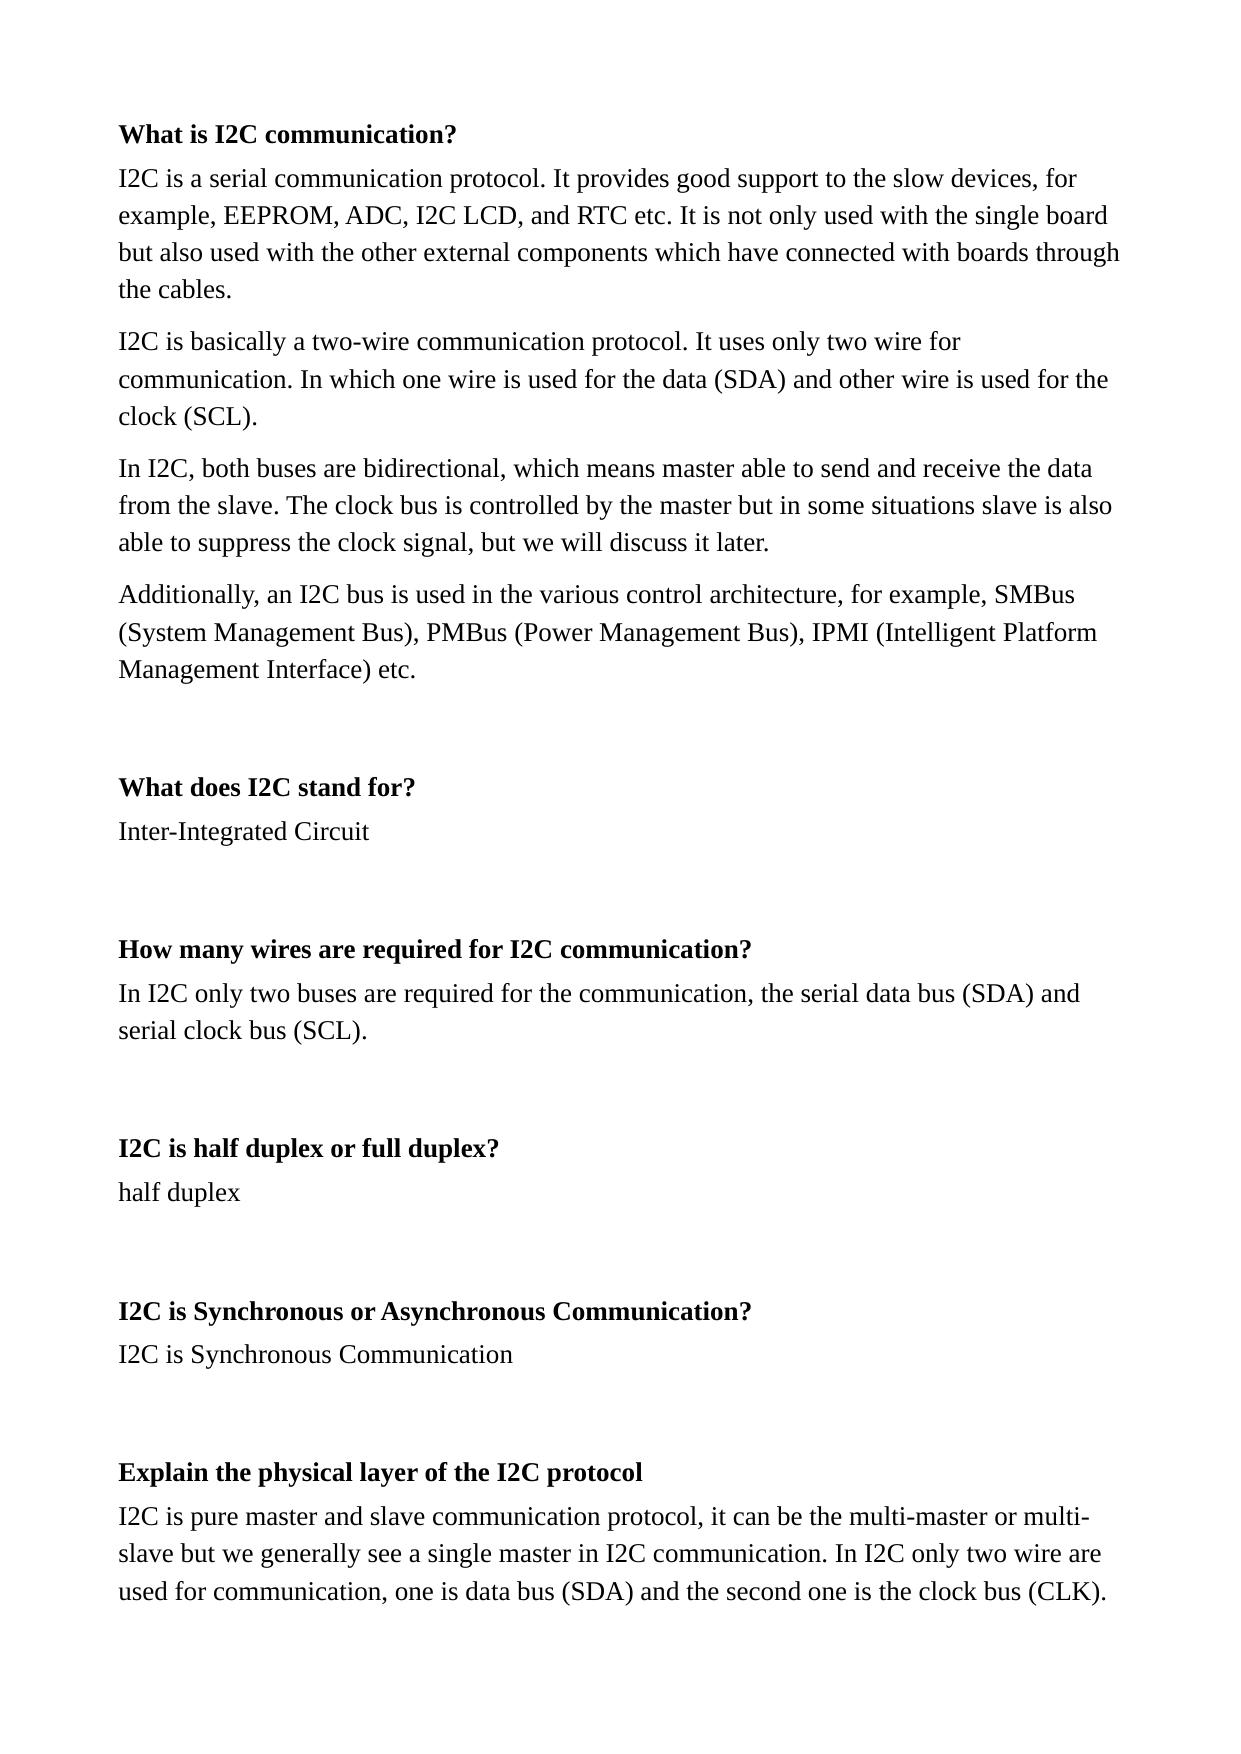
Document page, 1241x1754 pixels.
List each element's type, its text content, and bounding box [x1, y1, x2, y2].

subtitle What does I2C stand for? [118, 771, 1122, 802]
text I2C is basically a two-wire communication protocol. It uses only two wire for communication. In which one wire is used for the data (SDA) and other wire is used for the clock (SCL). [118, 326, 1122, 431]
text I2C is a serial communication protocol. It provides good support to the slow devices, for example, EEPROM, ADC, I2C LCD, and RTC etc. It is not only used with the single board but also used with the other external components which have connected with boards through the cables. [118, 162, 1122, 305]
subtitle How many wires are required for I2C communication? [118, 933, 1122, 964]
text I2C is pure master and slave communication protocol, it can be the multi-master or multi-slave but we generally see a single master in I2C communication. In I2C only two wire are used for communication, one is data bus (SDA) and the second one is the clock bus (CLK). [118, 1500, 1122, 1606]
text Inter-Integrated Circuit [118, 815, 1122, 846]
subtitle Explain the physical layer of the I2C protocol [118, 1457, 1122, 1488]
subtitle I2C is Synchronous or Asynchronous Communication? [118, 1294, 1122, 1326]
text In I2C, both buses are bidirectional, which means master able to send and receive the data from the slave. The clock bus is controlled by the master but in some situations slave is also able to suppress the clock signal, but we will discuss it later. [118, 452, 1122, 558]
text half duplex [118, 1176, 1122, 1207]
text I2C is Synchronous Communication [118, 1338, 1122, 1369]
text Additionally, an I2C bus is used in the various control architecture, for example, SMBus (System Management Bus), PMBus (Power Management Bus), IPMI (Intelligent Platform Management Interface) etc. [118, 578, 1122, 684]
text In I2C only two buses are required for the communication, the serial data bus (SDA) and serial clock bus (SCL). [118, 977, 1122, 1045]
subtitle What is I2C communication? [118, 118, 1122, 149]
subtitle I2C is half duplex or full duplex? [118, 1133, 1122, 1164]
